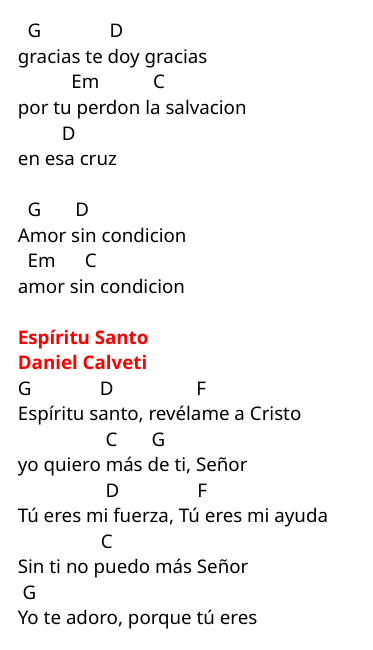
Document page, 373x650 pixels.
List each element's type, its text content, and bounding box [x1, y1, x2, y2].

text gracias te doy gracias [18, 43, 354, 69]
text Em C [18, 69, 354, 94]
text Amor sin condicion [18, 222, 354, 247]
text Sin ti no puedo más Señor [18, 554, 354, 579]
text C [18, 528, 354, 554]
text en esa cruz [18, 145, 354, 171]
text Yo te adoro, porque tú eres [18, 605, 354, 630]
text amor sin condicion [18, 273, 354, 298]
text yo quiero más de ti, Señor [18, 452, 354, 477]
text G D [18, 196, 354, 222]
text D F [18, 477, 354, 503]
text Daniel Calveti [18, 349, 354, 375]
text Em C [18, 247, 354, 273]
text Espíritu Santo [18, 324, 354, 349]
text por tu perdon la salvacion [18, 94, 354, 120]
text Espíritu santo, revélame a Cristo [18, 401, 354, 426]
text G D [18, 18, 354, 43]
text D [18, 120, 354, 145]
text G D F [18, 375, 354, 401]
text Tú eres mi fuerza, Tú eres mi ayuda [18, 503, 354, 528]
text C G [18, 426, 354, 452]
text G [18, 579, 354, 605]
